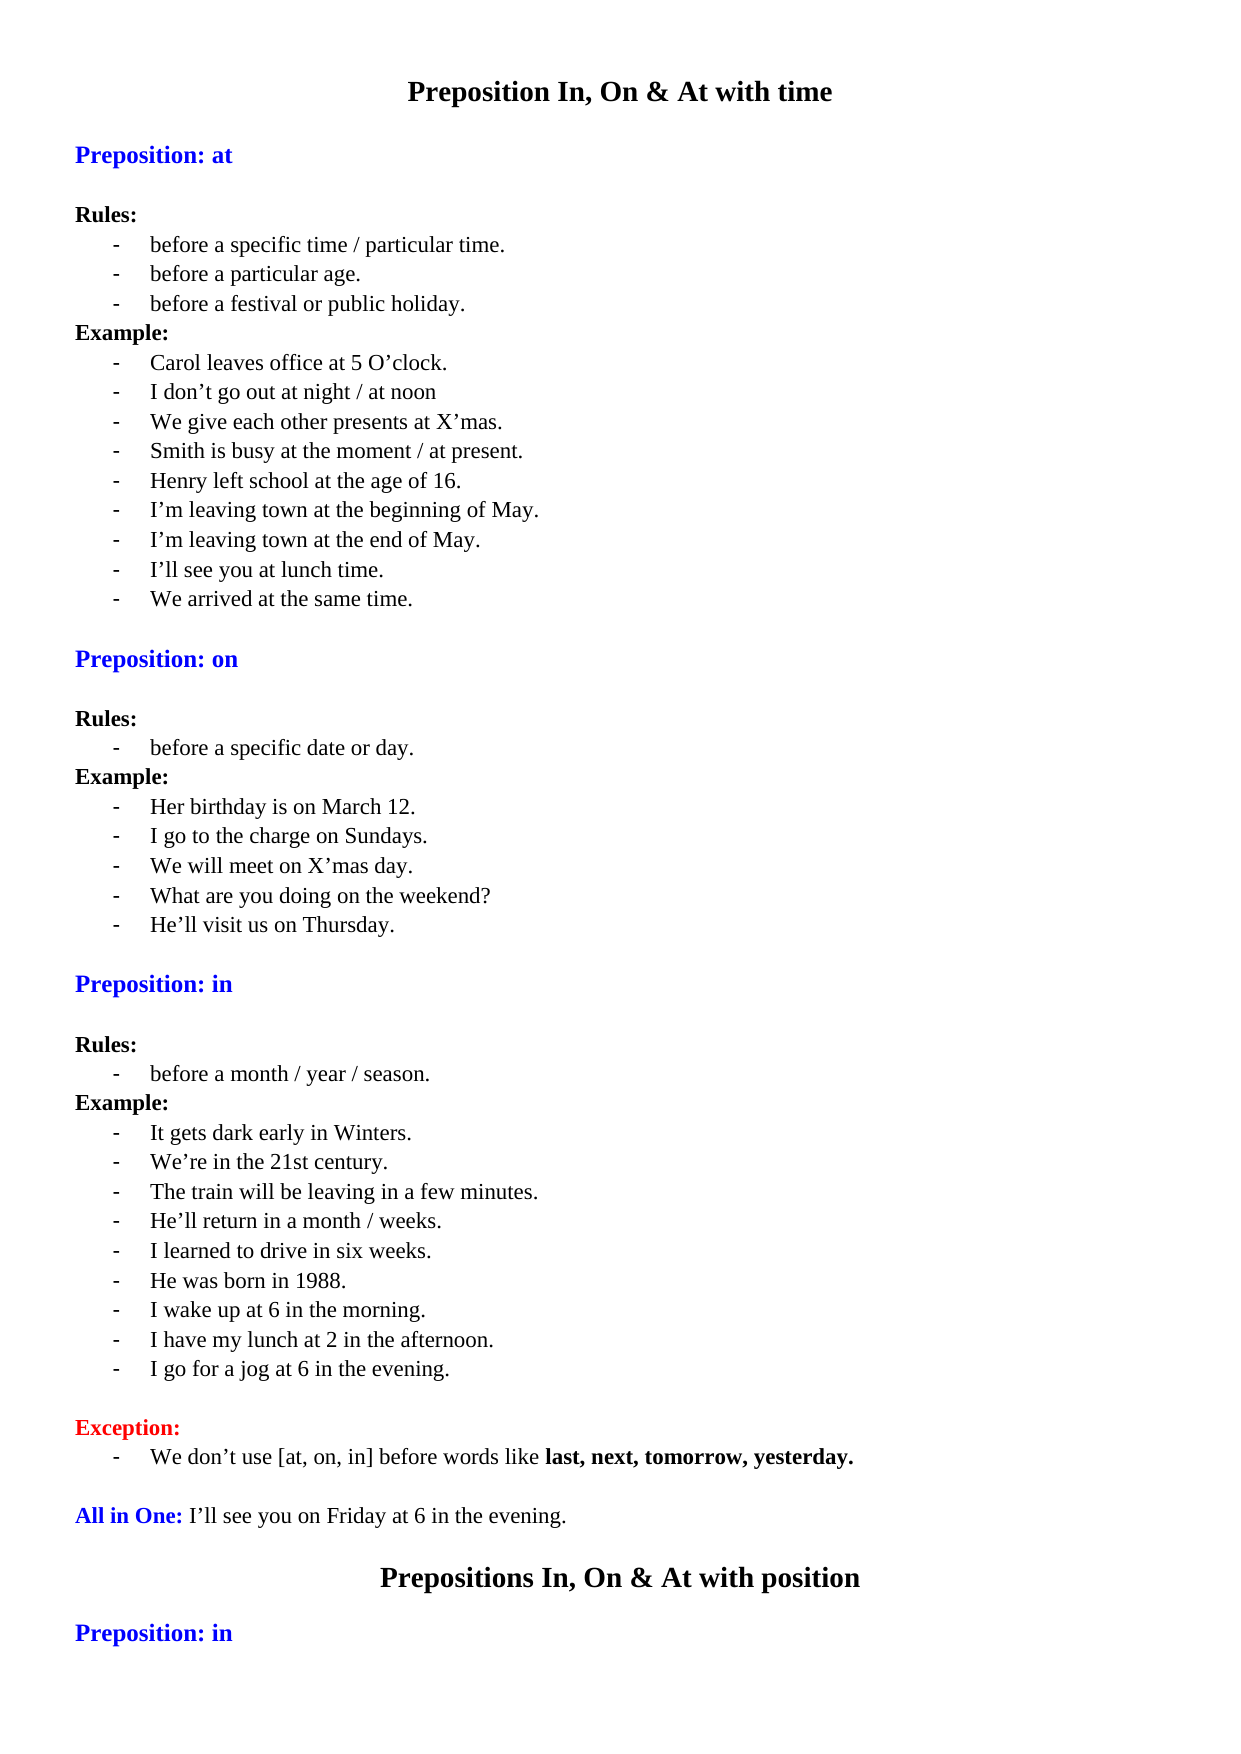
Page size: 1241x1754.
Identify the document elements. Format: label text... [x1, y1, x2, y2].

list Her birthday is on March 12. [112, 793, 1165, 819]
list I’m leaving town at the end of May. [112, 527, 1165, 552]
list I wake up at 6 in the morning. [112, 1297, 1165, 1323]
text Preposition: in [75, 1619, 1165, 1647]
list I don’t go out at night / at noon [112, 379, 1165, 404]
list We will meet on X’mas day. [112, 853, 1165, 878]
text Rules: [75, 706, 1165, 731]
list before a particular age. [112, 261, 1165, 287]
list before a month / year / season. [112, 1061, 1165, 1086]
list before a specific date or day. [112, 735, 1165, 761]
list What are you doing on the weekend? [112, 882, 1165, 908]
text Example: [75, 764, 1165, 790]
list We’re in the 21st century. [112, 1149, 1165, 1175]
text Example: [75, 320, 1165, 346]
text Example: [75, 1090, 1165, 1116]
text All in One: I’ll see you on Friday at 6 in the evening. [75, 1503, 1165, 1528]
list He was born in 1988. [112, 1267, 1165, 1293]
list It gets dark early in Winters. [112, 1119, 1165, 1145]
subtitle Prepositions In, On & At with position [75, 1561, 1165, 1593]
text Rules: [75, 202, 1165, 228]
text Exception: [75, 1415, 1165, 1440]
list He’ll visit us on Thursday. [112, 912, 1165, 938]
list I go for a jog at 6 in the evening. [112, 1356, 1165, 1382]
list Henry left school at the age of 16. [112, 468, 1165, 493]
list before a specific time / particular time. [112, 231, 1165, 257]
list The train will be leaving in a few minutes. [112, 1179, 1165, 1204]
list We give each other presents at X’mas. [112, 408, 1165, 434]
list He’ll return in a month / weeks. [112, 1208, 1165, 1234]
list I go to the charge on Sundays. [112, 823, 1165, 849]
list We arrived at the same time. [112, 586, 1165, 612]
list I learned to drive in six weeks. [112, 1238, 1165, 1263]
list We don’t use [at, on, in] before words like last, next, tomorrow, yesterday. [112, 1444, 1165, 1470]
text Preposition: on [75, 645, 1165, 672]
list I have my lunch at 2 in the afternoon. [112, 1327, 1165, 1352]
list I’m leaving town at the beginning of May. [112, 497, 1165, 523]
list Smith is busy at the moment / at present. [112, 438, 1165, 464]
text Preposition: in [75, 971, 1165, 998]
text Preposition: at [75, 141, 1165, 169]
list before a festival or public holiday. [112, 291, 1165, 316]
text Rules: [75, 1032, 1165, 1057]
list Carol leaves office at 5 O’clock. [112, 349, 1165, 375]
list I’ll see you at lunch time. [112, 556, 1165, 582]
text Preposition In, On & At with time [75, 75, 1165, 107]
